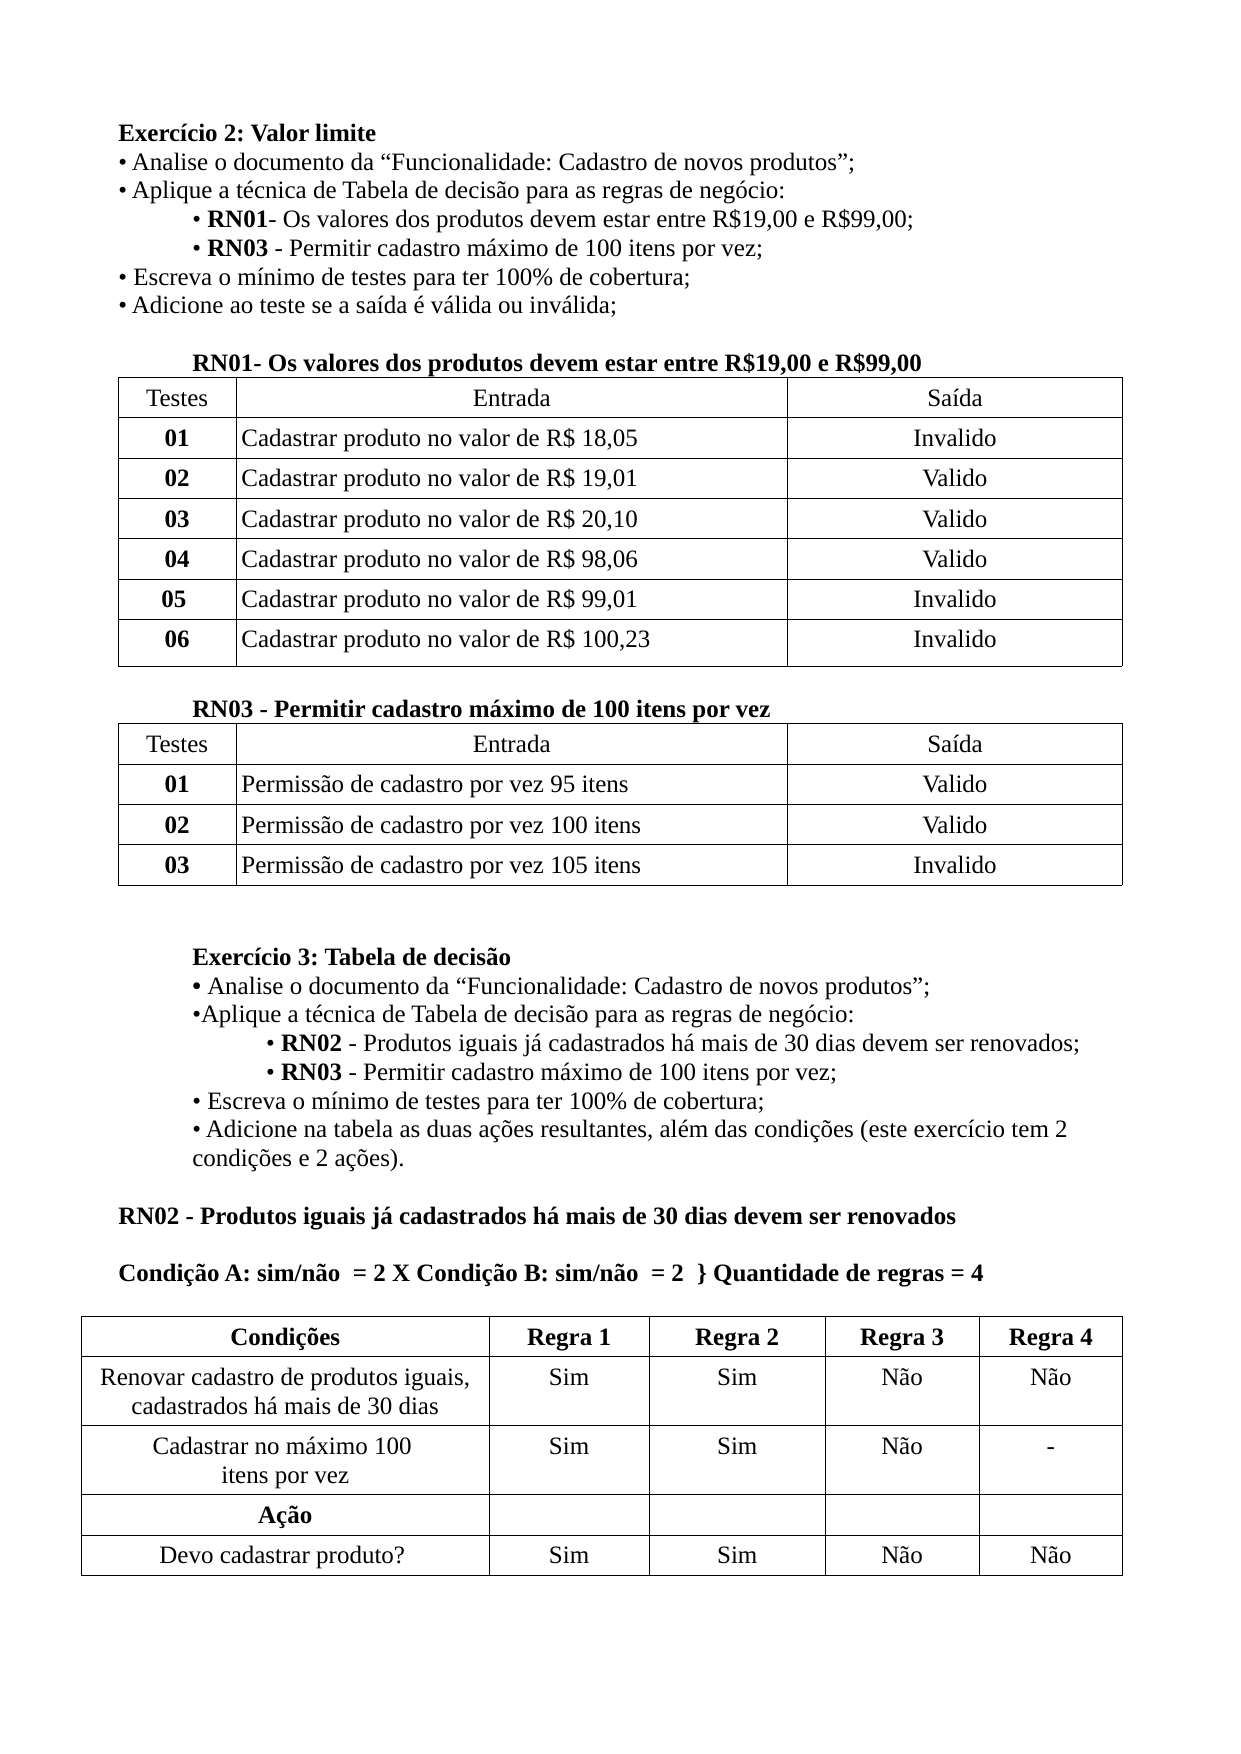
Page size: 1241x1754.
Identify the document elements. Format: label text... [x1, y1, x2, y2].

table_cell 02 [119, 805, 236, 844]
table_cell Permissão de cadastro por vez 95 itens [237, 765, 787, 804]
table_header Entrada [237, 724, 787, 763]
table_cell Permissão de cadastro por vez 105 itens [237, 845, 787, 884]
table_header Entrada [237, 378, 787, 417]
table_cell Sim [650, 1426, 825, 1494]
table_cell [826, 1495, 979, 1534]
table_cell Não [826, 1536, 979, 1575]
table_cell Invalido [788, 845, 1122, 884]
text • RN03 - Permitir cadastro máximo de 100 itens por vez; [192, 233, 1122, 262]
text •Aplique a técnica de Tabela de decisão para as regras de negócio: [192, 999, 1122, 1028]
table_cell Valido [788, 539, 1122, 578]
table_cell 06 [119, 620, 236, 666]
text • RN03 - Permitir cadastro máximo de 100 itens por vez; [266, 1057, 1122, 1086]
text Condição A: sim/não = 2 X Condição B: sim/não = 2 } Quantidade de regras = 4 [118, 1258, 1122, 1287]
table_cell Não [980, 1357, 1122, 1425]
text • RN02 - Produtos iguais já cadastrados há mais de 30 dias devem ser renovados; [266, 1028, 1122, 1057]
table_cell 04 [119, 539, 236, 578]
text RN01- Os valores dos produtos devem estar entre R$19,00 e R$99,00 [192, 348, 1122, 377]
table_header Saída [788, 724, 1122, 763]
table_cell Sim [490, 1426, 649, 1494]
table_cell Cadastrar produto no valor de R$ 19,01 [237, 459, 787, 498]
table_cell Cadastrar produto no valor de R$ 20,10 [237, 499, 787, 538]
table_header Testes [119, 724, 236, 763]
table_cell Sim [490, 1536, 649, 1575]
table_cell 03 [119, 499, 236, 538]
table_cell Não [826, 1357, 979, 1425]
table_cell 02 [119, 459, 236, 498]
table_cell Não [980, 1536, 1122, 1575]
table_cell Cadastrar produto no valor de R$ 98,06 [237, 539, 787, 578]
table_cell Sim [650, 1357, 825, 1425]
table_cell 03 [119, 845, 236, 884]
table_cell 01 [119, 418, 236, 457]
text • Adicione na tabela as duas ações resultantes, além das condições (este exercício tem 2 condições e 2 ações). [192, 1114, 1122, 1172]
table_cell Sim [490, 1357, 649, 1425]
text • Analise o documento da “Funcionalidade: Cadastro de novos produtos”; [192, 971, 1122, 999]
table_header Regra 3 [826, 1317, 979, 1356]
table_cell Invalido [788, 620, 1122, 666]
table_cell Permissão de cadastro por vez 100 itens [237, 805, 787, 844]
text • Analise o documento da “Funcionalidade: Cadastro de novos produtos”; [118, 147, 1122, 176]
table_cell Cadastrar no máximo 100 itens por vez [82, 1426, 489, 1494]
text • RN01- Os valores dos produtos devem estar entre R$19,00 e R$99,00; [192, 204, 1122, 233]
text Exercício 3: Tabela de decisão [192, 942, 1122, 971]
table_cell Cadastrar produto no valor de R$ 18,05 [237, 418, 787, 457]
table_cell Devo cadastrar produto? [82, 1536, 489, 1575]
table_header Regra 1 [490, 1317, 649, 1356]
text • Escreva o mínimo de testes para ter 100% de cobertura; [192, 1086, 1122, 1114]
text • Escreva o mínimo de testes para ter 100% de cobertura; [118, 262, 1122, 291]
table_cell Valido [788, 805, 1122, 844]
table_cell Cadastrar produto no valor de R$ 99,01 [237, 580, 787, 619]
table_header Regra 2 [650, 1317, 825, 1356]
text • Adicione ao teste se a saída é válida ou inválida; [118, 291, 1122, 319]
table_header Saída [788, 378, 1122, 417]
table_header Regra 4 [980, 1317, 1122, 1356]
table_cell 01 [119, 765, 236, 804]
table_header Testes [119, 378, 236, 417]
table_header Condições [82, 1317, 489, 1356]
table_cell Invalido [788, 580, 1122, 619]
table_cell Cadastrar produto no valor de R$ 100,23 [237, 620, 787, 666]
text • Aplique a técnica de Tabela de decisão para as regras de negócio: [118, 176, 1122, 204]
text RN03 - Permitir cadastro máximo de 100 itens por vez [192, 694, 1122, 723]
table_cell Sim [650, 1536, 825, 1575]
table_cell [490, 1495, 649, 1534]
text Exercício 2: Valor limite [118, 118, 1122, 147]
table_cell Invalido [788, 418, 1122, 457]
table_cell Renovar cadastro de produtos iguais, cadastrados há mais de 30 dias [82, 1357, 489, 1425]
table_cell Ação [82, 1495, 489, 1534]
table_cell Valido [788, 499, 1122, 538]
table_cell - [980, 1426, 1122, 1494]
text RN02 - Produtos iguais já cadastrados há mais de 30 dias devem ser renovados [118, 1201, 1122, 1229]
table_cell Valido [788, 459, 1122, 498]
table_cell 05 [119, 580, 236, 619]
table_cell Não [826, 1426, 979, 1494]
table_cell [650, 1495, 825, 1534]
table_cell Valido [788, 765, 1122, 804]
table_cell [980, 1495, 1122, 1534]
